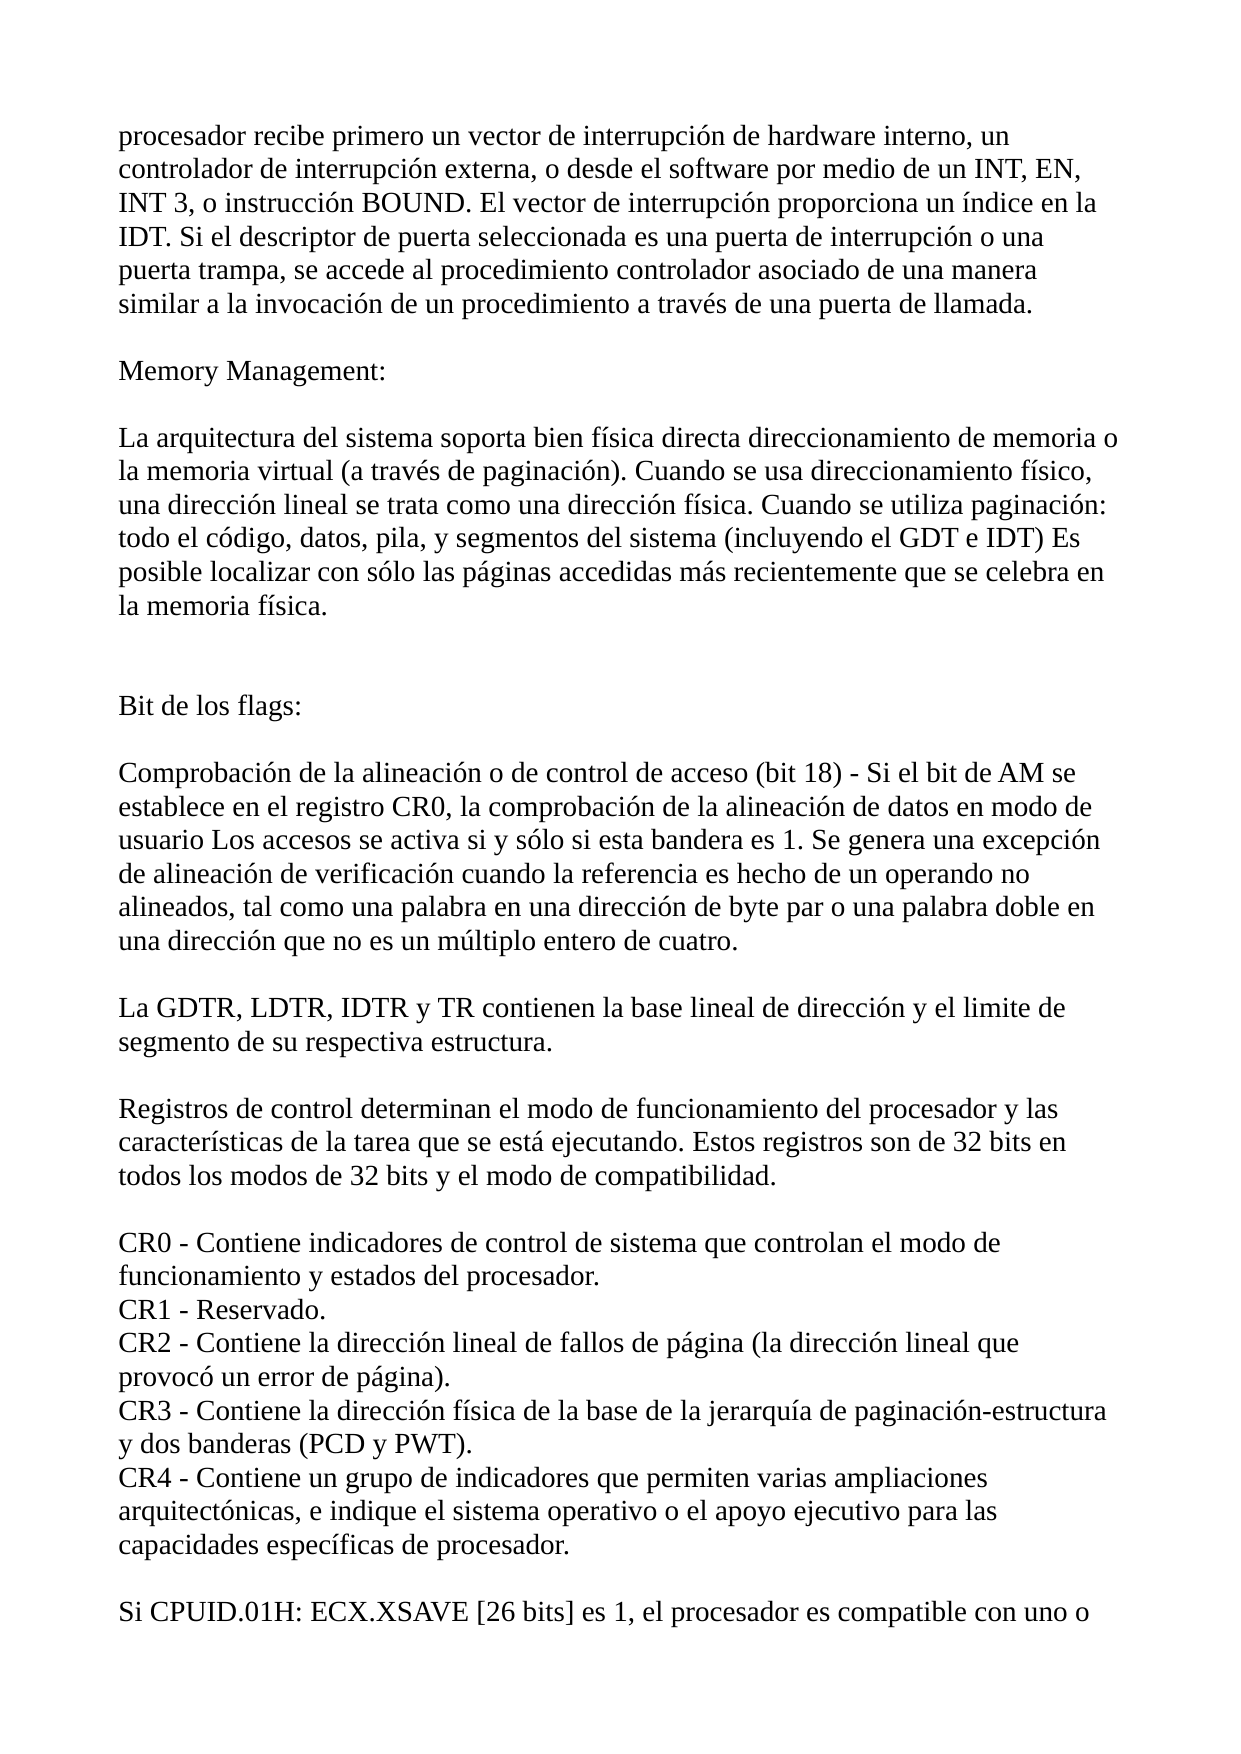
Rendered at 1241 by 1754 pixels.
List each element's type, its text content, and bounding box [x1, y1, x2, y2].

text Bit de los flags: [118, 688, 1122, 722]
text CR0 - Contiene indicadores de control de sistema que controlan el modo de funcionamiento y estados del procesador. [118, 1225, 1122, 1292]
text Si CPUID.01H: ECX.XSAVE [26 bits] es 1, el procesador es compatible con uno o [118, 1594, 1122, 1627]
text La GDTR, LDTR, IDTR y TR contienen la base lineal de dirección y el limite de segmento de su respectiva estructura. [118, 990, 1122, 1057]
text La arquitectura del sistema soporta bien física directa direccionamiento de memoria o la memoria virtual (a través de paginación). Cuando se usa direccionamiento físico, una dirección lineal se trata como una dirección física. Cuando se utiliza paginación: todo el código, datos, pila, y segmentos del sistema (incluyendo el GDT e IDT) Es posible localizar con sólo las páginas accedidas más recientemente que se celebra en la memoria física. [118, 420, 1122, 621]
text CR1 - Reservado. [118, 1292, 1122, 1326]
text CR2 - Contiene la dirección lineal de fallos de página (la dirección lineal que provocó un error de página). [118, 1326, 1122, 1393]
text Registros de control determinan el modo de funcionamiento del procesador y las características de la tarea que se está ejecutando. Estos registros son de 32 bits en todos los modos de 32 bits y el modo de compatibilidad. [118, 1091, 1122, 1191]
text CR4 - Contiene un grupo de indicadores que permiten varias ampliaciones arquitectónicas, e indique el sistema operativo o el apoyo ejecutivo para las capacidades específicas de procesador. [118, 1460, 1122, 1560]
text Comprobación de la alineación o de control de acceso (bit 18) - Si el bit de AM se establece en el registro CR0, la comprobación de la alineación de datos en modo de usuario Los accesos se activa si y sólo si esta bandera es 1. Se genera una excepción de alineación de verificación cuando la referencia es hecho de un operando no alineados, tal como una palabra en una dirección de byte par o una palabra doble en una dirección que no es un múltiplo entero de cuatro. [118, 755, 1122, 957]
text procesador recibe primero un vector de interrupción de hardware interno, un controlador de interrupción externa, o desde el software por medio de un INT, EN, INT 3, o instrucción BOUND. El vector de interrupción proporciona un índice en la IDT. Si el descriptor de puerta seleccionada es una puerta de interrupción o una puerta trampa, se accede al procedimiento controlador asociado de una manera similar a la invocación de un procedimiento a través de una puerta de llamada. [118, 118, 1122, 319]
text Memory Management: [118, 353, 1122, 386]
text CR3 - Contiene la dirección física de la base de la jerarquía de paginación-estructura y dos banderas (PCD y PWT). [118, 1393, 1122, 1460]
